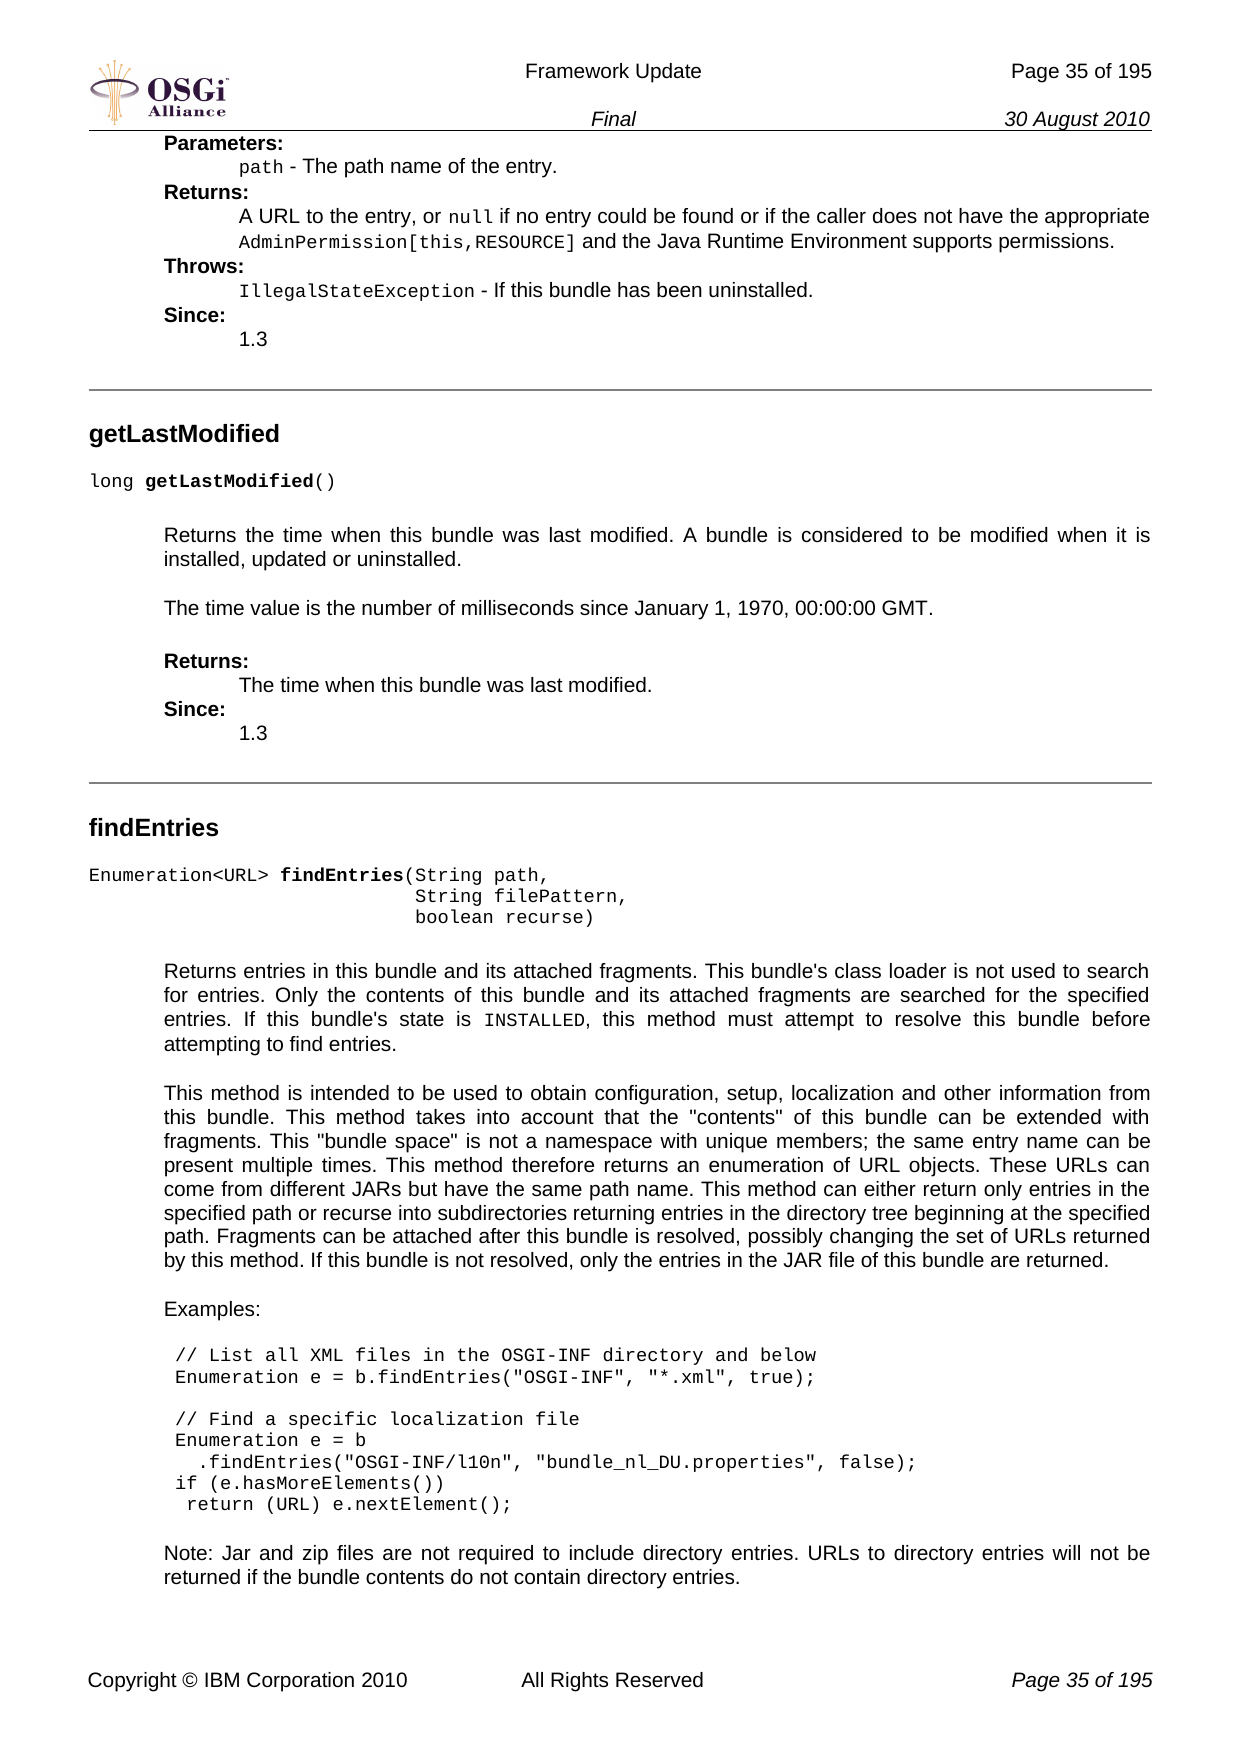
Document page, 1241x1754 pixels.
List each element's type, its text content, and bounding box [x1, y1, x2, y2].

text IllegalStateException - If this bundle has been uninstalled. [238, 278, 1152, 303]
text Parameters: [163, 131, 1152, 154]
text Note: Jar and zip files are not required to include directory entries. URLs to directory entries will not be returned if the bundle contents do not contain directory entries. [163, 1541, 1152, 1589]
text Since: [163, 303, 1152, 327]
text long getLastModified() [88, 472, 1152, 493]
text // List all XML files in the OSGI-INF directory and below Enumeration e = b.findEntries("OSGI-INF", "*.xml", true); // Find a specific localization file Enumeration e = b .findEntries("OSGI-INF/l10n", "bundle_nl_DU.properties", false); if (e.hasMoreElements()) return (URL) e.nextElement(); [163, 1346, 1152, 1516]
text The time value is the number of milliseconds since January 1, 1970, 00:00:00 GMT. [163, 596, 1152, 619]
text A URL to the entry, or null if no entry could be found or if the caller does not have the appropriate AdminPermission[this,RESOURCE] and the Java Runtime Environment supports permissions. [238, 203, 1152, 254]
text path - The path name of the entry. [238, 154, 1152, 179]
text 1.3 [238, 721, 1152, 744]
text This method is intended to be used to obtain configuration, setup, localization and other information from this bundle. This method takes into account that the "contents" of this bundle can be extended with fragments. This "bundle space" is not a namespace with unique members; the same entry name can be present multiple times. This method therefore returns an enumeration of URL objects. These URLs can come from different JARs but have the same path name. This method can either return only entries in the specified path or recurse into subdirectories returning entries in the directory tree beginning at the specified path. Fragments can be attached after this bundle is resolved, possibly changing the set of URLs returned by this method. If this bundle is not resolved, only the entries in the JAR file of this bundle are returned. [163, 1081, 1152, 1272]
picture [90, 60, 230, 125]
text Throws: [163, 254, 1152, 278]
text Returns: [163, 649, 1152, 673]
text Enumeration<URL> findEntries(String path, String filePattern, boolean recurse) [88, 866, 1152, 929]
text Returns entries in this bundle and its attached fragments. This bundle's class loader is not used to search for entries. Only the contents of this bundle and its attached fragments are searched for the specified entries. If this bundle's state is INSTALLED, this method must attempt to resolve this bundle before attempting to find entries. [163, 958, 1152, 1056]
text Examples: [163, 1297, 1152, 1321]
text Returns the time when this bundle was last modified. A bundle is considered to be modified when it is installed, updated or uninstalled. [163, 523, 1152, 571]
text Since: [163, 697, 1152, 721]
subtitle findEntries [88, 813, 1152, 841]
text Returns: [163, 179, 1152, 203]
subtitle getLastModified [88, 419, 1152, 448]
text 1.3 [238, 327, 1152, 351]
text The time when this bundle was last modified. [238, 673, 1152, 697]
